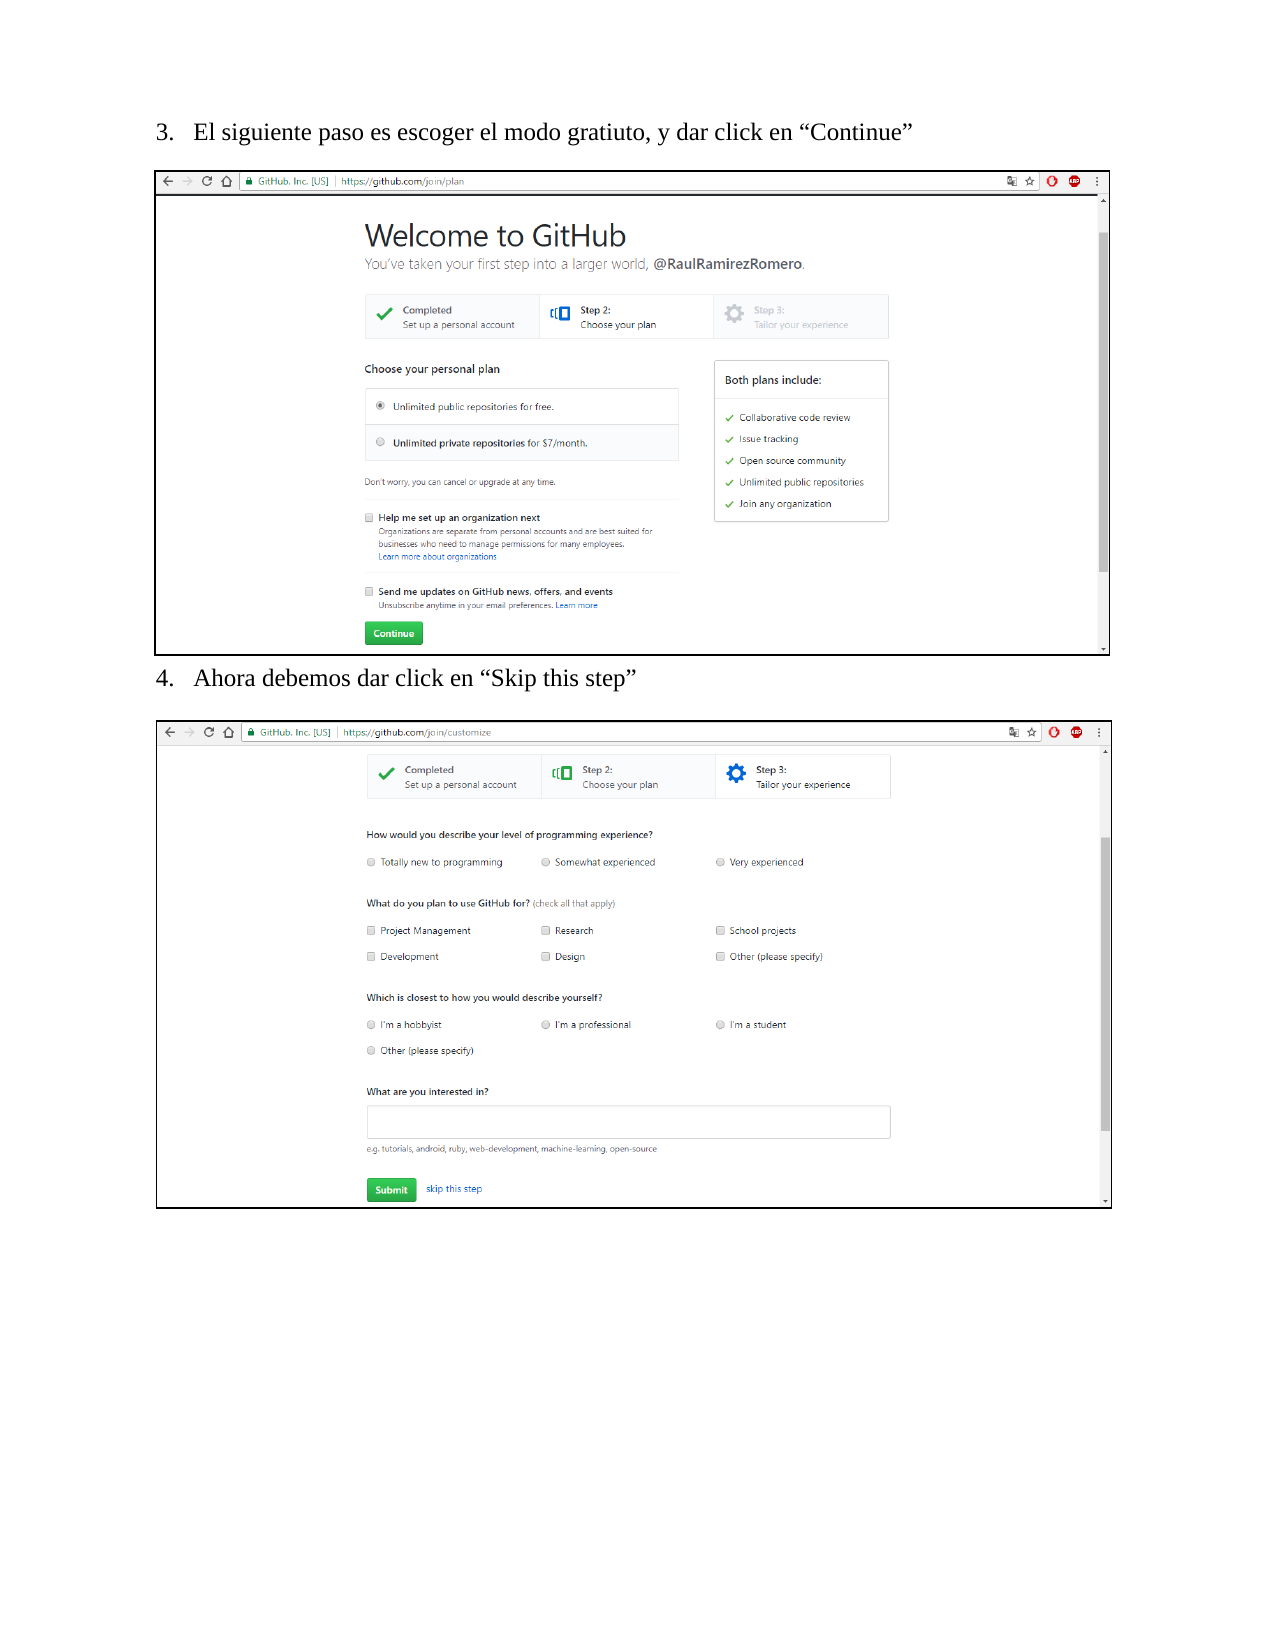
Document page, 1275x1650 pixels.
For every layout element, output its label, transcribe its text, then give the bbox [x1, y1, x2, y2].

list Ahora debemos dar click en “Skip this step” [156, 663, 1205, 692]
list El siguiente paso es escoger el modo gratiuto, y dar click en “Continue” [156, 117, 1205, 145]
